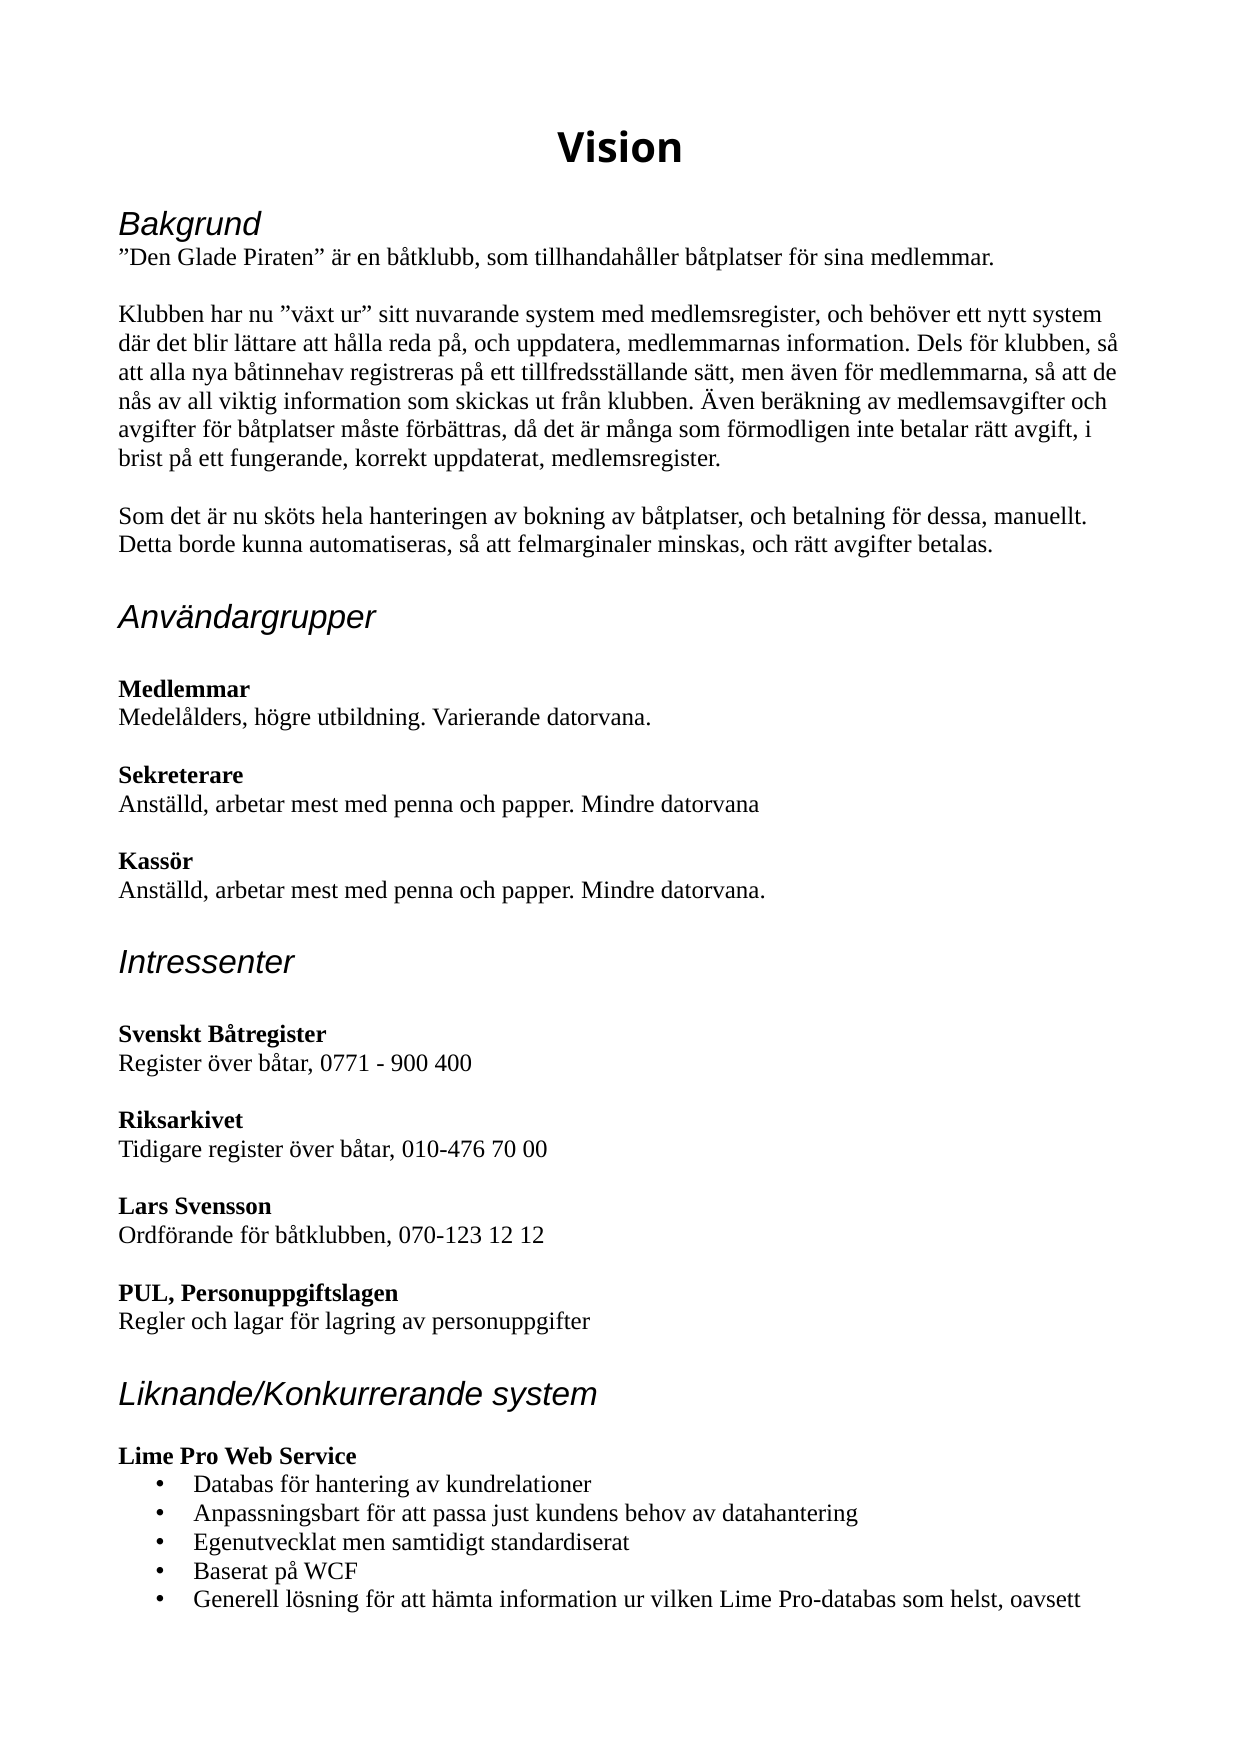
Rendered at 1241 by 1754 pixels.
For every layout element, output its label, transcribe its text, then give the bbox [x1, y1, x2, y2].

text Ordförande för båtklubben, 070-123 12 12 [118, 1220, 1122, 1249]
text Användargrupper [118, 597, 1122, 635]
text Anställd, arbetar mest med penna och papper. Mindre datorvana. [118, 875, 1122, 904]
text Tidigare register över båtar, 010-476 70 00 [118, 1134, 1122, 1163]
text Riksarkivet [118, 1105, 1122, 1134]
text Register över båtar, 0771 - 900 400 [118, 1048, 1122, 1076]
text Regler och lagar för lagring av personuppgifter [118, 1306, 1122, 1335]
text Bakgrund [118, 204, 1122, 242]
text Lime Pro Web Service [118, 1441, 1122, 1469]
list Databas för hantering av kundrelationer [156, 1469, 1122, 1498]
text Intressenter [118, 942, 1122, 981]
list Generell lösning för att hämta information ur vilken Lime Pro-databas som helst, oavsett [156, 1584, 1122, 1613]
list Egenutvecklat men samtidigt standardiserat [156, 1527, 1122, 1556]
text Medlemmar [118, 674, 1122, 702]
text PUL, Personuppgiftslagen [118, 1278, 1122, 1306]
text Medelålders, högre utbildning. Varierande datorvana. [118, 702, 1122, 731]
text Svenskt Båtregister [118, 1019, 1122, 1048]
text Kassör [118, 846, 1122, 875]
list Baserat på WCF [156, 1556, 1122, 1584]
text Som det är nu sköts hela hanteringen av bokning av båtplatser, och betalning för dessa, manuellt. Detta borde kunna automatiseras, så att felmarginaler minskas, och rätt avgifter betalas. [118, 501, 1122, 558]
text Vision [118, 118, 1122, 175]
list Anpassningsbart för att passa just kundens behov av datahantering [156, 1498, 1122, 1527]
text Liknande/Konkurrerande system [118, 1374, 1122, 1412]
text Anställd, arbetar mest med penna och papper. Mindre datorvana [118, 789, 1122, 817]
text Lars Svensson [118, 1191, 1122, 1220]
text ”Den Glade Piraten” är en båtklubb, som tillhandahåller båtplatser för sina medlemmar. [118, 242, 1122, 271]
text Klubben har nu ”växt ur” sitt nuvarande system med medlemsregister, och behöver ett nytt system där det blir lättare att hålla reda på, och uppdatera, medlemmarnas information. Dels för klubben, så att alla nya båtinnehav registreras på ett tillfredsställande sätt, men även för medlemmarna, så att de nås av all viktig information som skickas ut från klubben. Även beräkning av medlemsavgifter och avgifter för båtplatser måste förbättras, då det är många som förmodligen inte betalar rätt avgift, i brist på ett fungerande, korrekt uppdaterat, medlemsregister. [118, 299, 1122, 472]
text Sekreterare [118, 760, 1122, 789]
